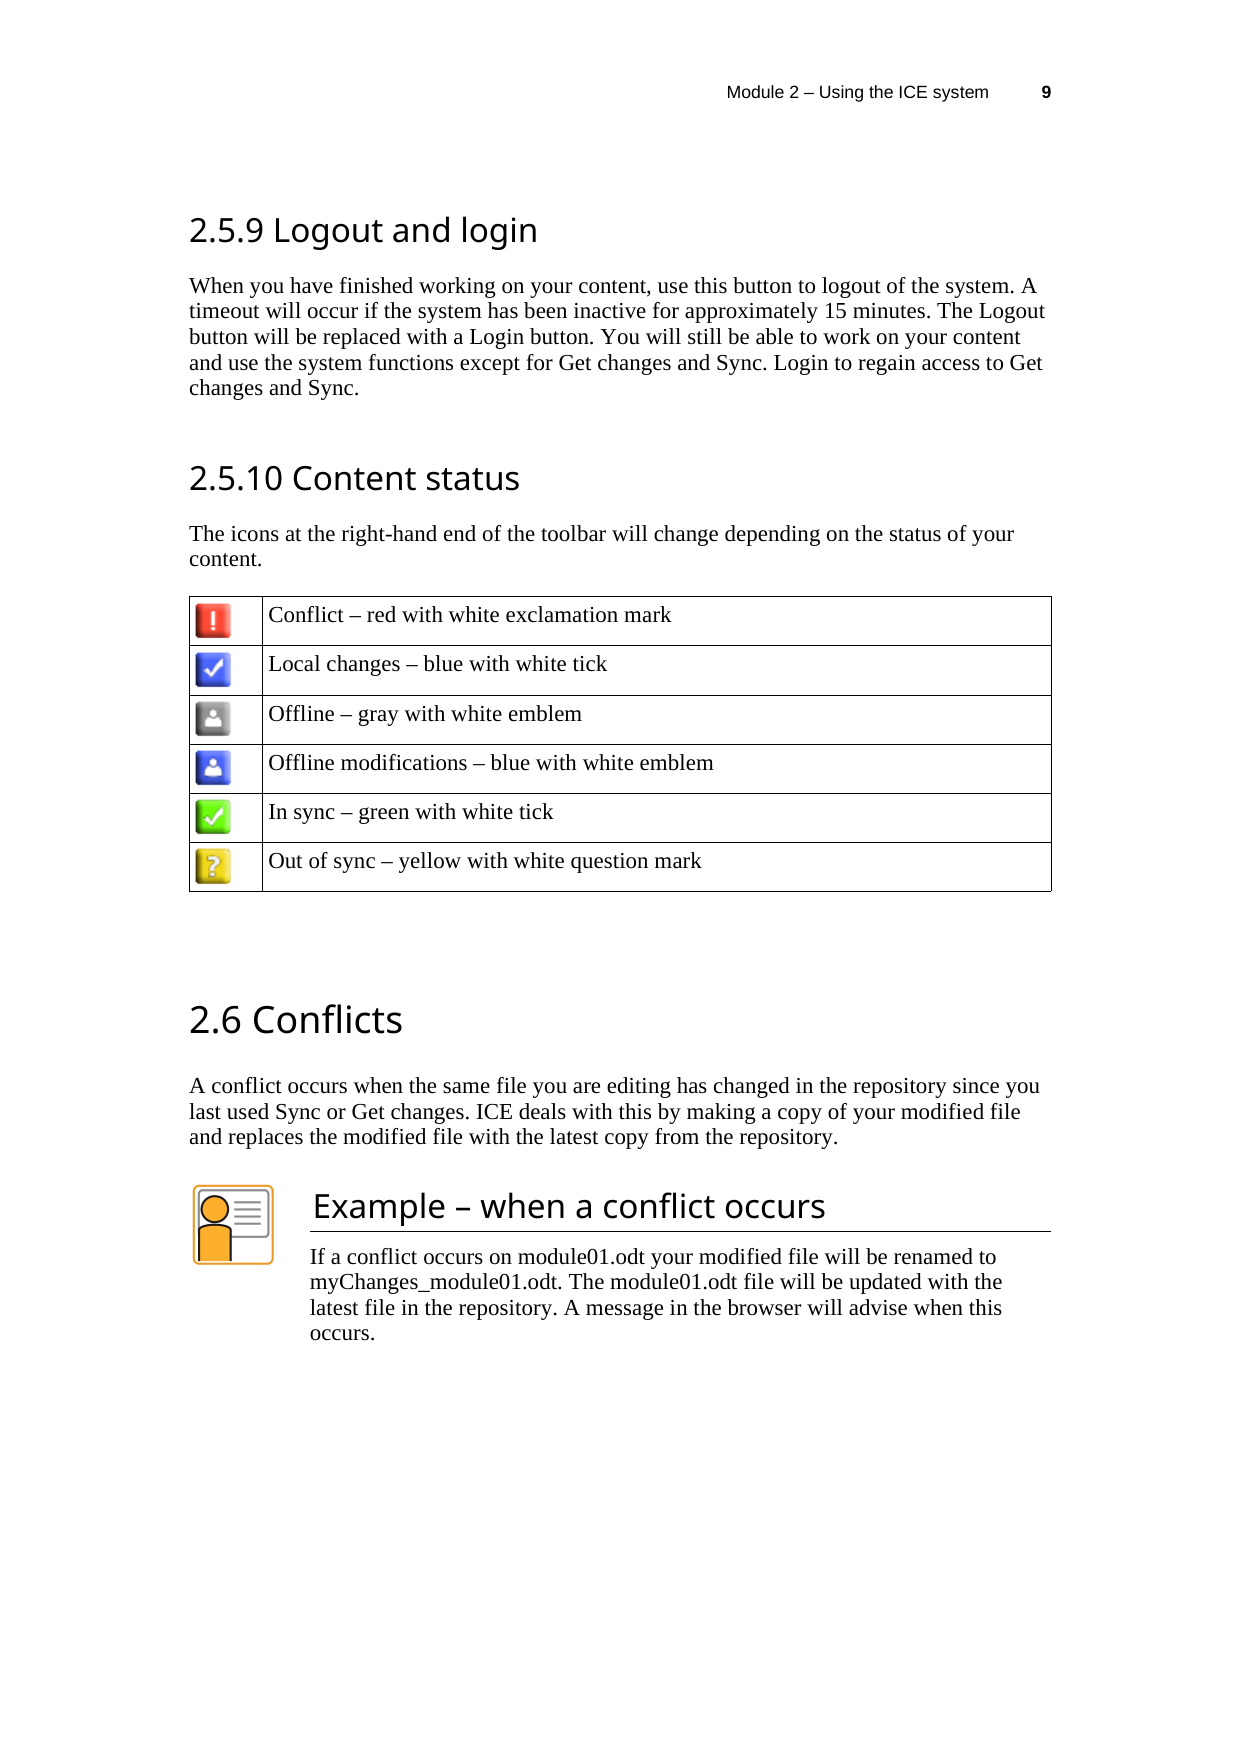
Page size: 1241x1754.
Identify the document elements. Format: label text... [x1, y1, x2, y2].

table_cell [190, 794, 262, 842]
picture [194, 602, 233, 640]
picture [194, 700, 233, 738]
table_cell [190, 843, 262, 891]
table_header Example – when a conflict occurs [310, 1175, 1051, 1231]
subtitle Logout and login [189, 207, 1051, 252]
table_cell [190, 696, 262, 744]
table_cell [190, 646, 262, 695]
text The icons at the right-hand end of the toolbar will change depending on the status of your content. [189, 521, 1051, 572]
picture [194, 749, 233, 787]
picture [188, 1180, 278, 1269]
subtitle Conflicts [189, 993, 1051, 1044]
table_cell Local changes – blue with white tick [263, 646, 1051, 695]
subtitle Content status [189, 454, 1051, 500]
text A conflict occurs when the same file you are editing has changed in the repository since you last used Sync or Get changes. ICE deals with this by making a copy of your modified file and replaces the modified file with the latest copy from the repository. [189, 1073, 1051, 1150]
picture [194, 798, 233, 836]
table_header [310, 1232, 1051, 1238]
table_header Conflict – red with white exclamation mark [263, 597, 1051, 645]
text When you have finished working on your content, use this button to logout of the system. A timeout will occur if the system has been inactive for approximately 15 minutes. The Logout button will be replaced with a Login button. You will still be able to work on your content and use the system functions except for Get changes and Sync. Login to regain access to Get changes and Sync. [189, 273, 1051, 400]
picture [194, 847, 233, 886]
table_cell Offline – gray with white emblem [263, 696, 1051, 744]
table_header [189, 1175, 309, 1352]
table_cell In sync – green with white tick [263, 794, 1051, 842]
table_cell Out of sync – yellow with white question mark [263, 843, 1051, 891]
table_header [190, 597, 262, 645]
table_cell Offline modifications – blue with white emblem [263, 745, 1051, 793]
table_cell If a conflict occurs on module01.odt your modified file will be renamed to myChanges_module01.odt. The module01.odt file will be updated with the latest file in the repository. A message in the browser will advise when this occurs. [310, 1238, 1051, 1352]
picture [194, 651, 233, 689]
table_cell [190, 745, 262, 793]
